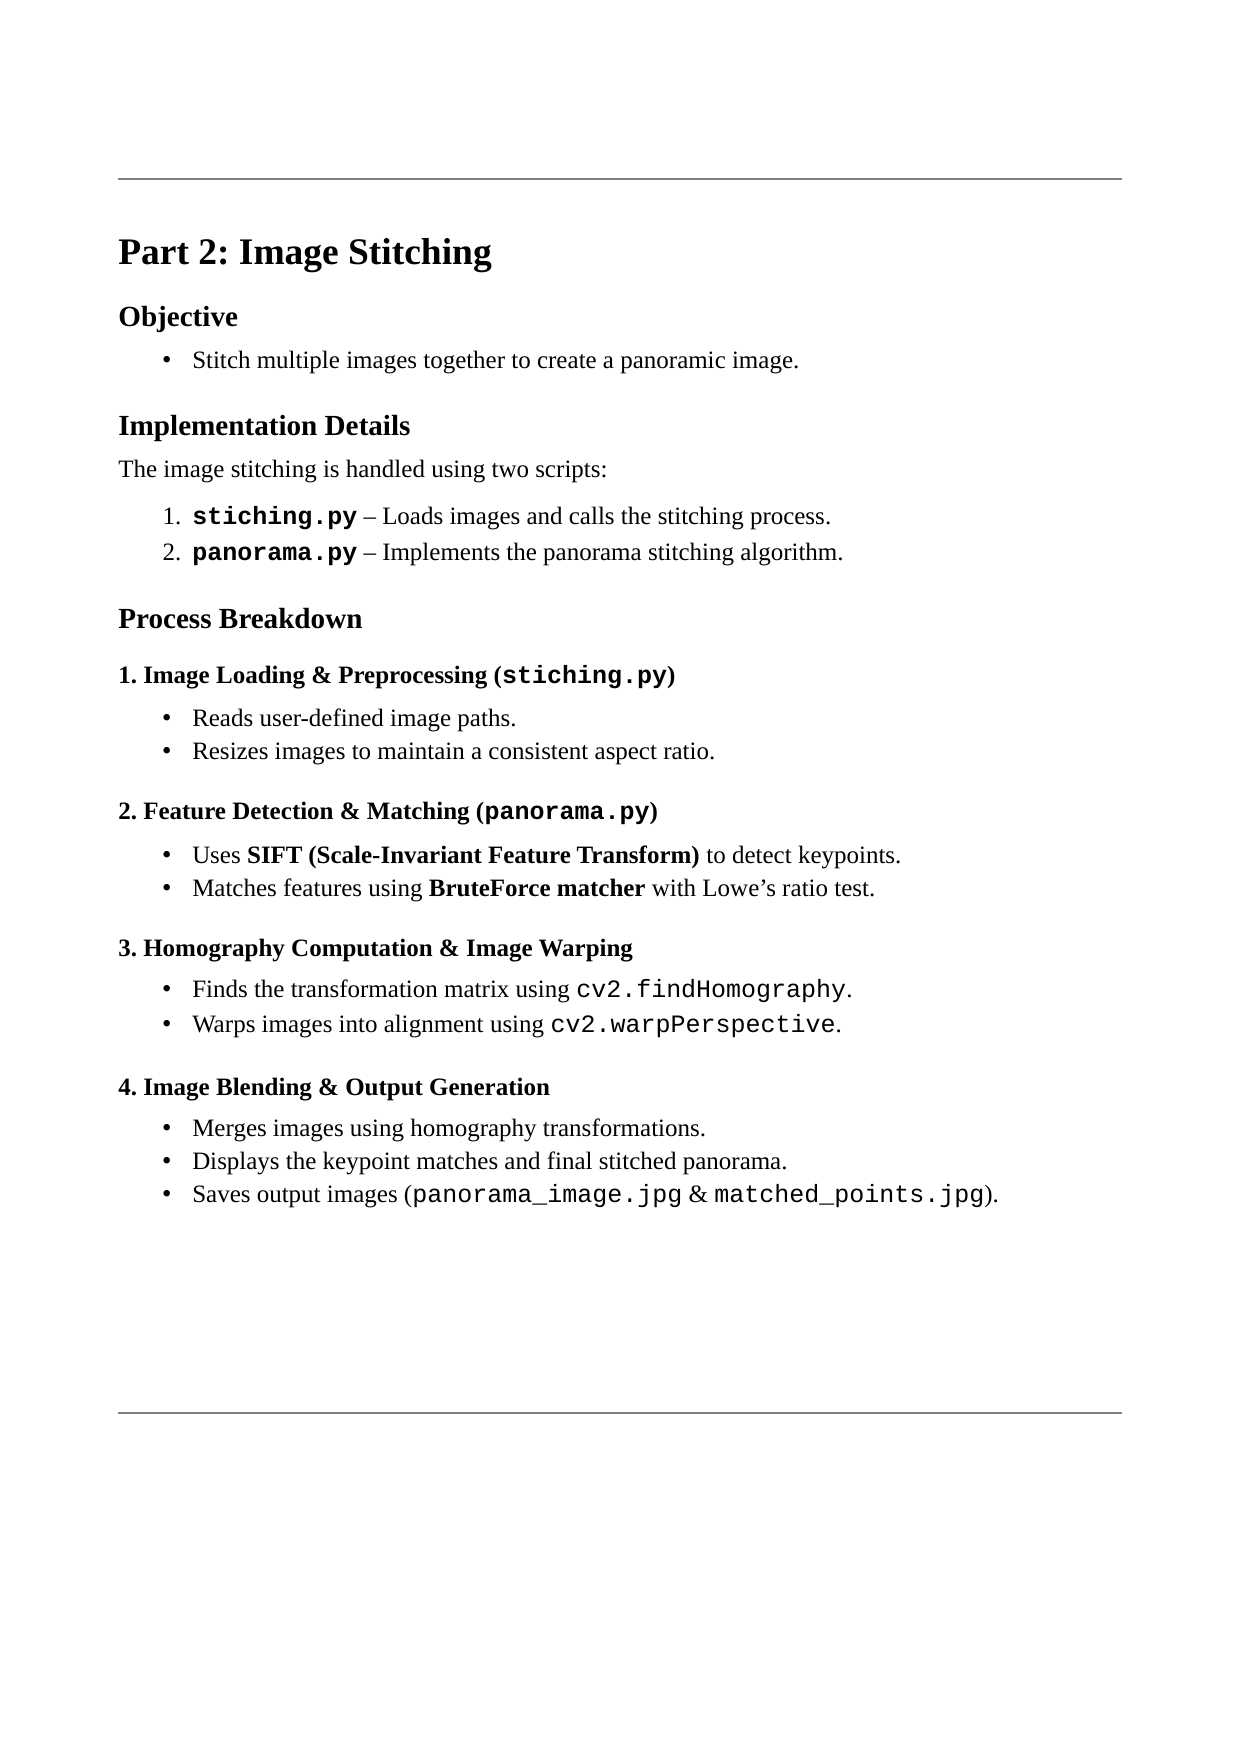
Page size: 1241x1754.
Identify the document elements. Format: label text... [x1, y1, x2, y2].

subtitle 2. Feature Detection & Matching (panorama.py) [118, 796, 1122, 827]
list Finds the transformation matrix using cv2.findHomography. [162, 974, 1122, 1005]
subtitle Objective [118, 299, 1122, 333]
subtitle 3. Homography Computation & Image Warping [118, 933, 1122, 962]
list Reads user-defined image paths. [162, 703, 1122, 732]
subtitle Part 2: Image Stitching [118, 229, 1122, 272]
list Merges images using homography transformations. [162, 1113, 1122, 1142]
list Uses SIFT (Scale-Invariant Feature Transform) to detect keypoints. [162, 840, 1122, 868]
list Displays the keypoint matches and final stitched panorama. [162, 1146, 1122, 1175]
list stiching.py – Loads images and calls the stitching process. [162, 501, 1122, 532]
subtitle Process Breakdown [118, 601, 1122, 635]
subtitle 4. Image Blending & Output Generation [118, 1072, 1122, 1101]
list Resizes images to maintain a consistent aspect ratio. [162, 736, 1122, 765]
list Stitch multiple images together to create a panoramic image. [162, 346, 1122, 374]
list Saves output images (panorama_image.jpg & matched_points.jpg). [162, 1179, 1122, 1210]
subtitle 1. Image Loading & Preprocessing (stiching.py) [118, 660, 1122, 691]
list Warps images into alignment using cv2.warpPerspective. [162, 1009, 1122, 1040]
list Matches features using BruteForce matcher with Lowe’s ratio test. [162, 873, 1122, 901]
subtitle Implementation Details [118, 408, 1122, 441]
list panorama.py – Implements the panorama stitching algorithm. [162, 537, 1122, 568]
text The image stitching is handled using two scripts: [118, 454, 1122, 482]
